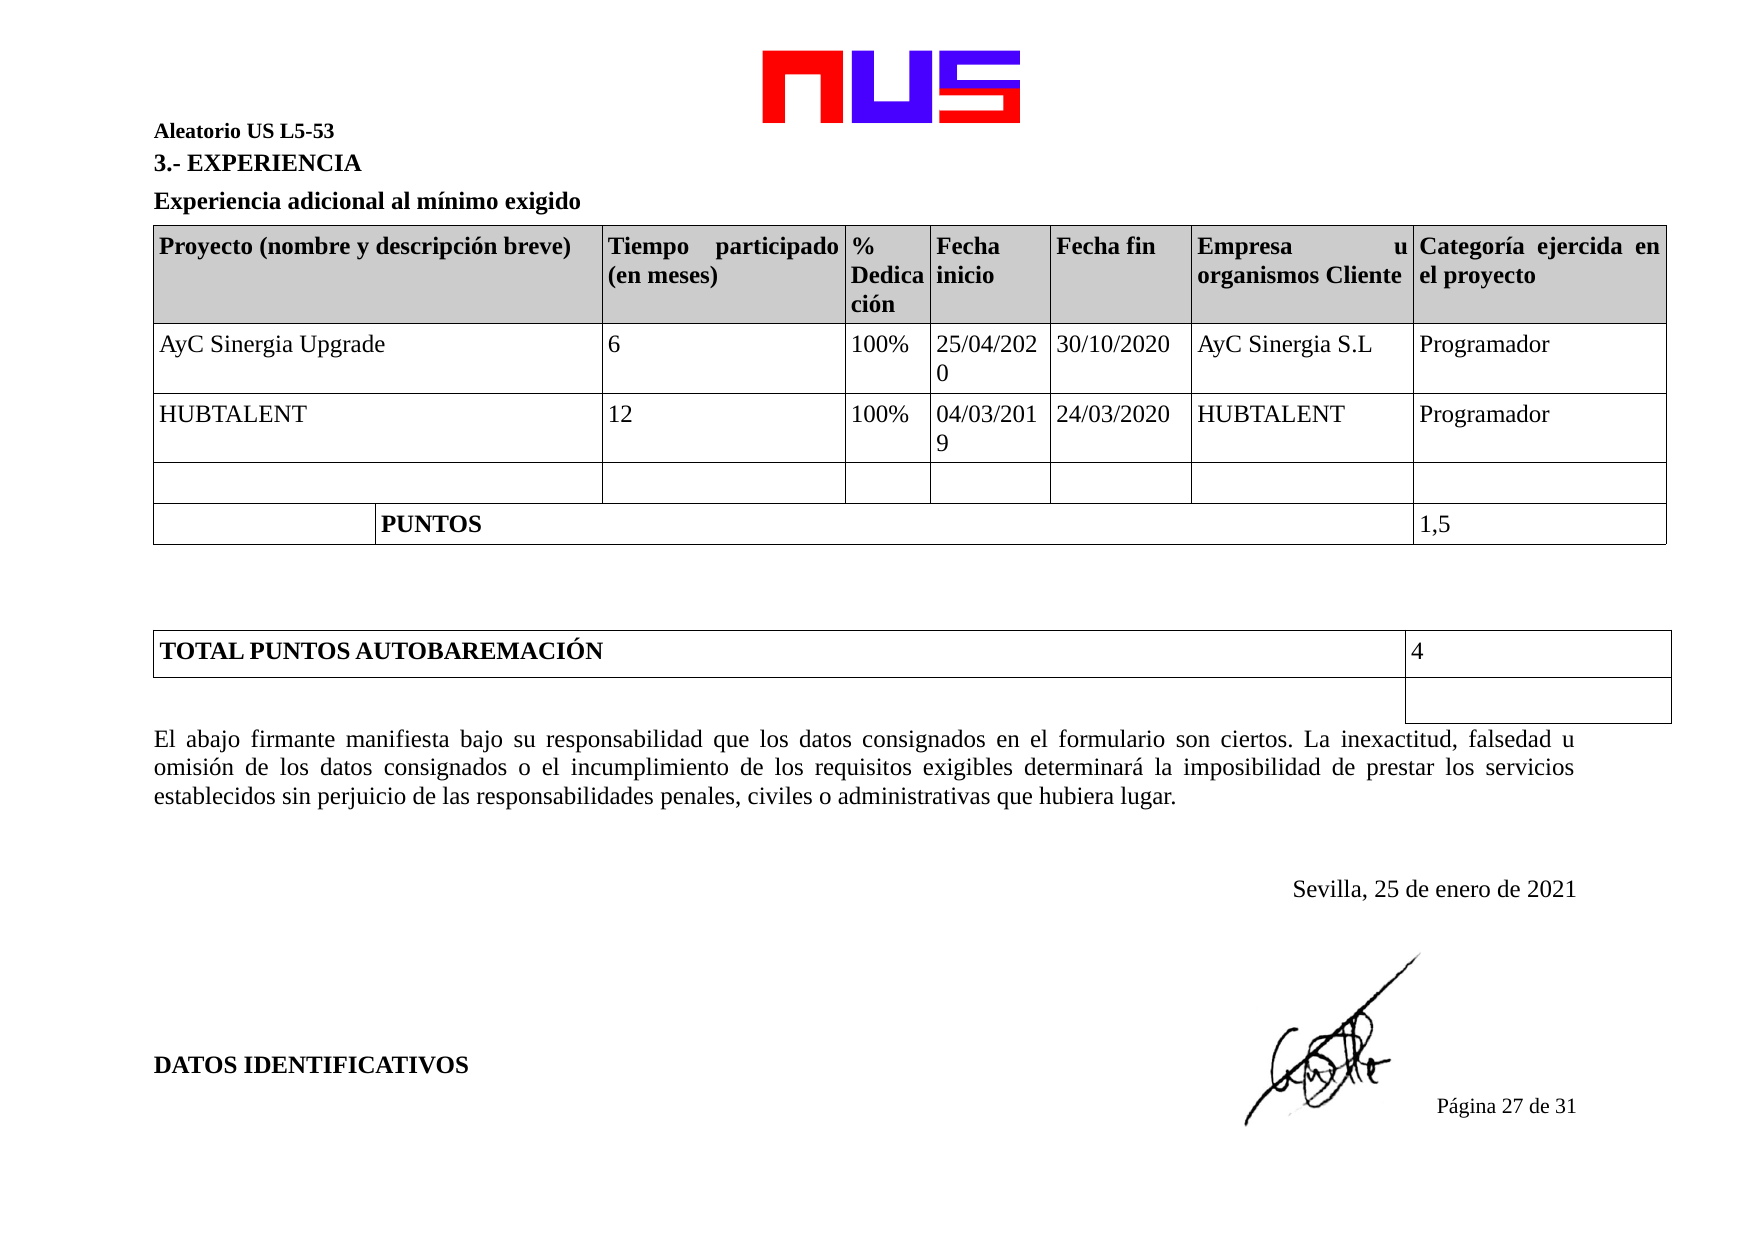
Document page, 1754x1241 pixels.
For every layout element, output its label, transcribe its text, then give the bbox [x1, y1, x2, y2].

table_header Fecha inicio [931, 226, 1050, 323]
table_cell PUNTOS [376, 504, 1413, 544]
table_cell [846, 463, 930, 503]
table_cell [154, 504, 375, 544]
table_cell [154, 678, 1405, 723]
table_cell 100% [846, 324, 930, 393]
table_cell 25/04/2020 [931, 324, 1050, 393]
table_header Tiempo participado (en meses) [603, 226, 845, 323]
table_cell 24/03/2020 [1051, 394, 1191, 462]
table_cell [1414, 463, 1666, 503]
table_header Fecha fin [1051, 226, 1191, 323]
text DATOS IDENTIFICATIVOS [153, 1050, 1240, 1078]
table_cell Programador [1414, 394, 1666, 462]
table_cell Programador [1414, 324, 1666, 393]
table_cell [1051, 463, 1191, 503]
table_cell HUBTALENT [1192, 394, 1413, 462]
text El abajo firmante manifiesta bajo su responsabilidad que los datos consignados en el formulario son ciertos. La inexactitud, falsedad u omisión de los datos consignados o el incumplimiento de los requisitos exigibles determinará la imposibilidad de prestar los servicios establecidos sin perjuicio de las responsabilidades penales, civiles o administrativas que hubiera lugar. [153, 724, 1577, 810]
table_cell 04/03/2019 [931, 394, 1050, 462]
table_cell [603, 463, 845, 503]
table_cell 30/10/2020 [1051, 324, 1191, 393]
table_cell AyC Sinergia Upgrade [154, 324, 602, 393]
table_cell AyC Sinergia S.L [1192, 324, 1413, 393]
table_cell [931, 463, 1050, 503]
table_cell 6 [603, 324, 845, 393]
table_cell 1,5 [1414, 504, 1666, 544]
table_header 4 [1406, 631, 1671, 676]
table_header Empresa u organismos Cliente [1192, 226, 1413, 323]
table_cell [1406, 678, 1671, 723]
text Sevilla, 25 de enero de 2021 [818, 874, 1577, 903]
table_header TOTAL PUNTOS AUTOBAREMACIÓN [154, 631, 1405, 676]
table_cell HUBTALENT [154, 394, 602, 462]
text 3.- EXPERIENCIA [153, 148, 1577, 176]
table_cell [154, 463, 602, 503]
table_cell 12 [603, 394, 845, 462]
table_cell 100% [846, 394, 930, 462]
table_header Categoría ejercida en el proyecto [1414, 226, 1666, 323]
table_header % Dedicación [846, 226, 930, 323]
text Experiencia adicional al mínimo exigido [153, 186, 1577, 215]
table_header Proyecto (nombre y descripción breve) [154, 226, 602, 323]
table_cell [1192, 463, 1413, 503]
text [1422, 1050, 1577, 1078]
